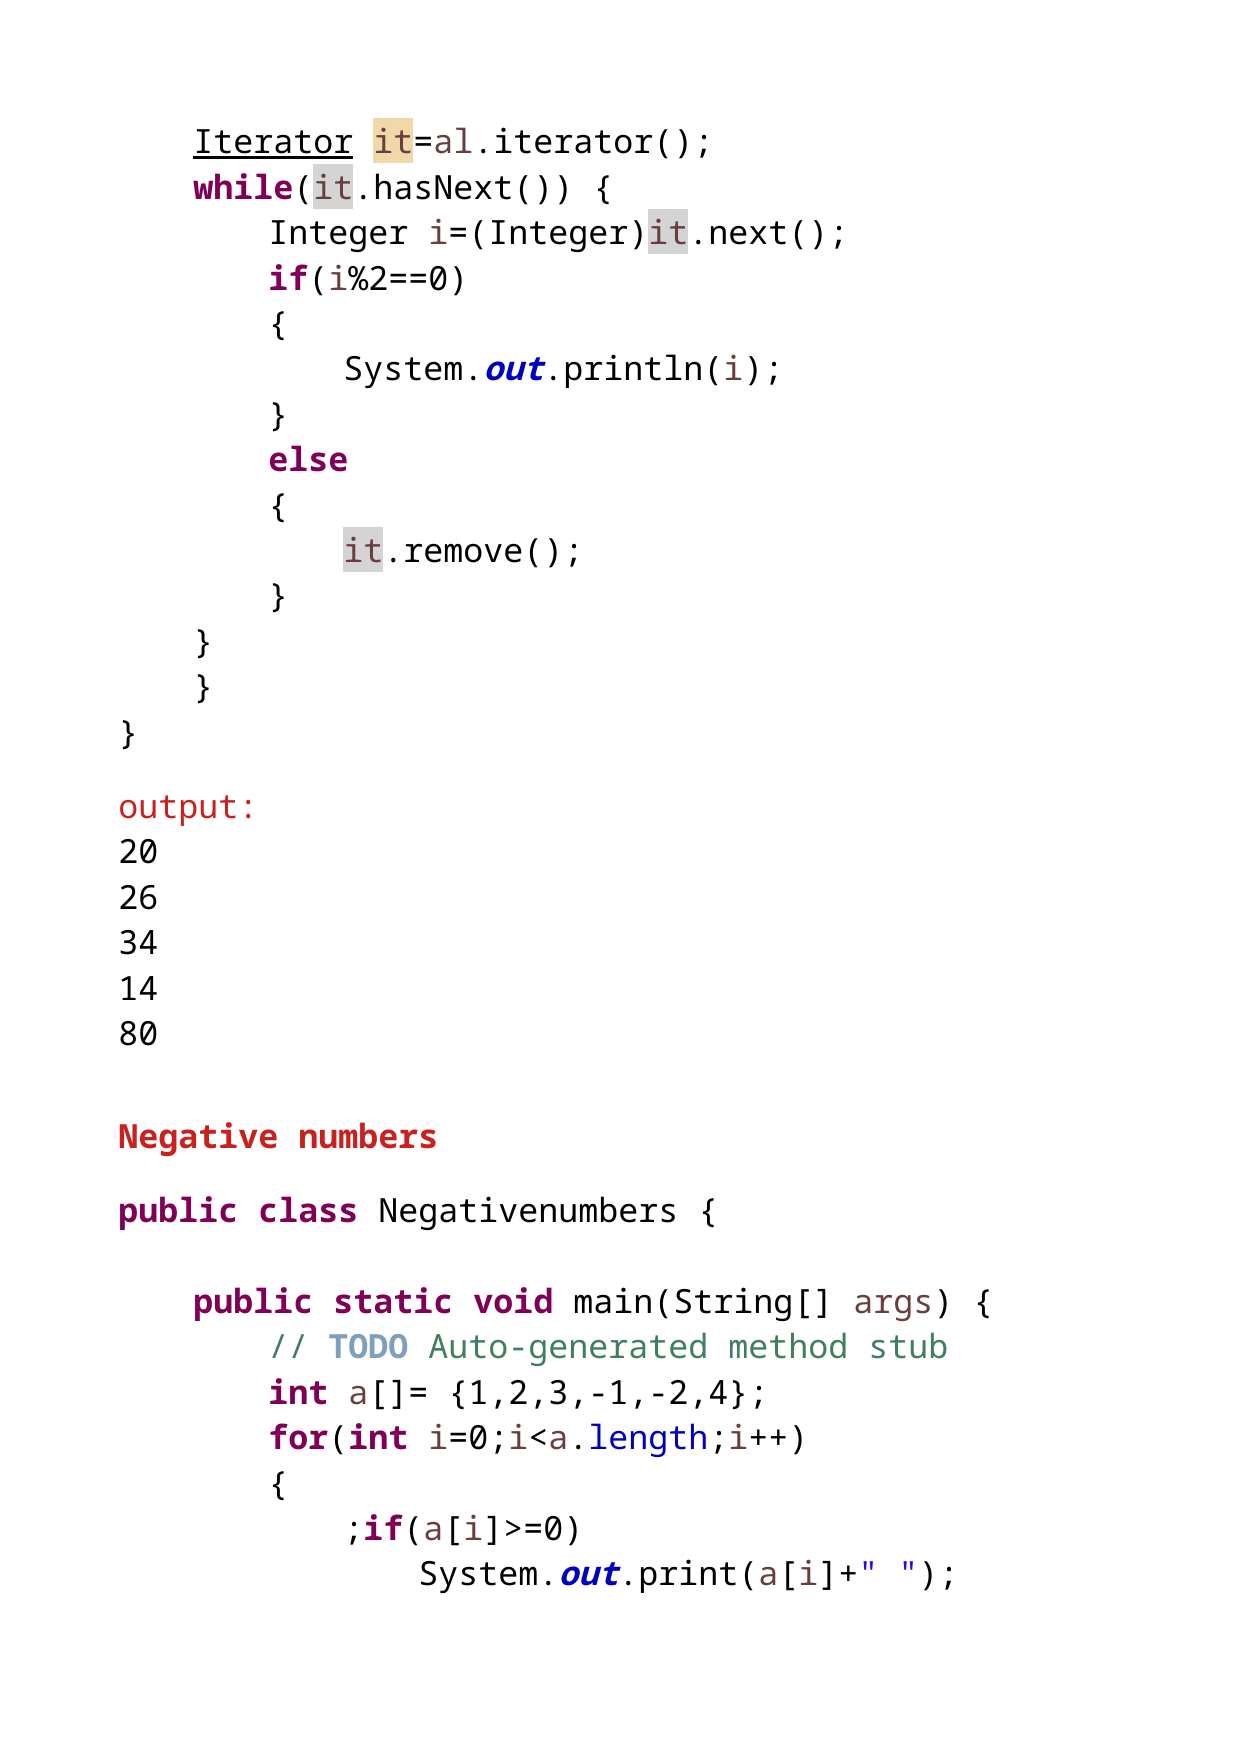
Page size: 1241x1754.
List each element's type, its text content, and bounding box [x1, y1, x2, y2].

text } [118, 572, 1122, 618]
text public static void main(String[] args) { [118, 1278, 1122, 1323]
text Integer i=(Integer)it.next(); [118, 209, 1122, 254]
text Iterator it=al.iterator(); [118, 118, 1122, 163]
text ;if(a[i]>=0) [118, 1505, 1122, 1550]
text public class Negativenumbers { [118, 1187, 1122, 1232]
text { [118, 300, 1122, 345]
text System.out.println(i); [118, 345, 1122, 391]
text } [118, 708, 1122, 754]
text } [118, 663, 1122, 708]
text output: [118, 783, 1122, 828]
text 20 [118, 828, 1122, 873]
text if(i%2==0) [118, 254, 1122, 300]
text { [118, 1459, 1122, 1505]
text System.out.print(a[i]+" "); [118, 1550, 1122, 1596]
text 34 [118, 919, 1122, 964]
text int a[]= {1,2,3,-1,-2,4}; [118, 1368, 1122, 1414]
text Negative numbers [118, 1113, 1122, 1158]
text } [118, 618, 1122, 663]
text 80 [118, 1010, 1122, 1055]
text it.remove(); [118, 527, 1122, 572]
text for(int i=0;i<a.length;i++) [118, 1414, 1122, 1459]
text { [118, 481, 1122, 527]
text else [118, 436, 1122, 481]
text } [118, 391, 1122, 436]
text 26 [118, 873, 1122, 919]
text 14 [118, 964, 1122, 1010]
text while(it.hasNext()) { [118, 163, 1122, 209]
text // TODO Auto-generated method stub [118, 1323, 1122, 1368]
